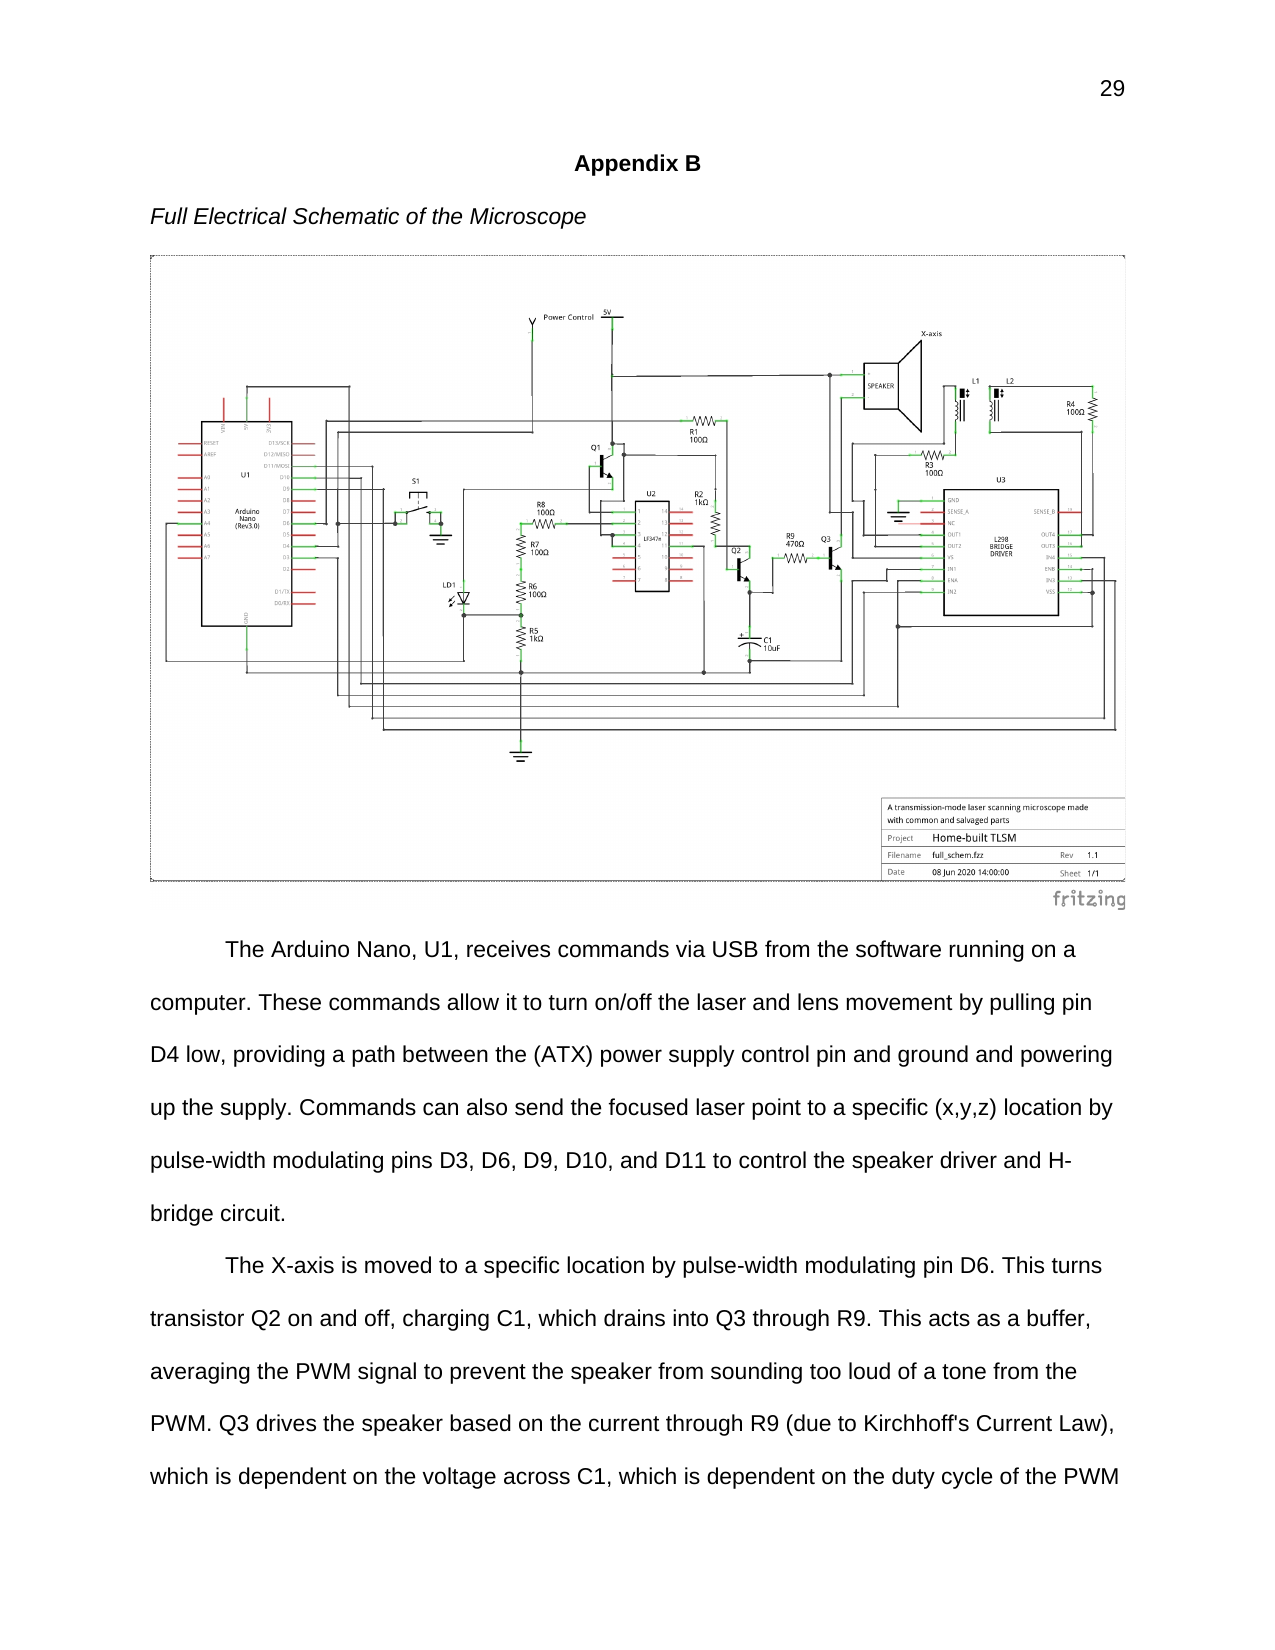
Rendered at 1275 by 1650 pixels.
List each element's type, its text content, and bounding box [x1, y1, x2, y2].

text Appendix B [150, 150, 1125, 176]
text Full Electrical Schematic of the Microscope [150, 203, 1125, 229]
text The X-axis is moved to a specific location by pulse-width modulating pin D6. This turns transistor Q2 on and off, charging C1, which drains into Q3 through R9. This acts as a buffer, averaging the PWM signal to prevent the speaker from sounding too loud of a tone from the PWM. Q3 drives the speaker based on the current through R9 (due to Kirchhoff's Current Law), which is dependent on the voltage across C1, which is dependent on the duty cycle of the PWM [150, 1252, 1125, 1489]
picture [150, 255, 1125, 910]
text The Arduino Nano, U1, receives commands via USB from the software running on a computer. These commands allow it to turn on/off the laser and lens movement by pulling pin D4 low, providing a path between the (ATX) power supply control pin and ground and powering up the supply. Commands can also send the focused laser point to a specific (x,y,z) location by pulse-width modulating pins D3, D6, D9, D10, and D11 to control the speaker driver and H-bridge circuit. [150, 936, 1125, 1226]
